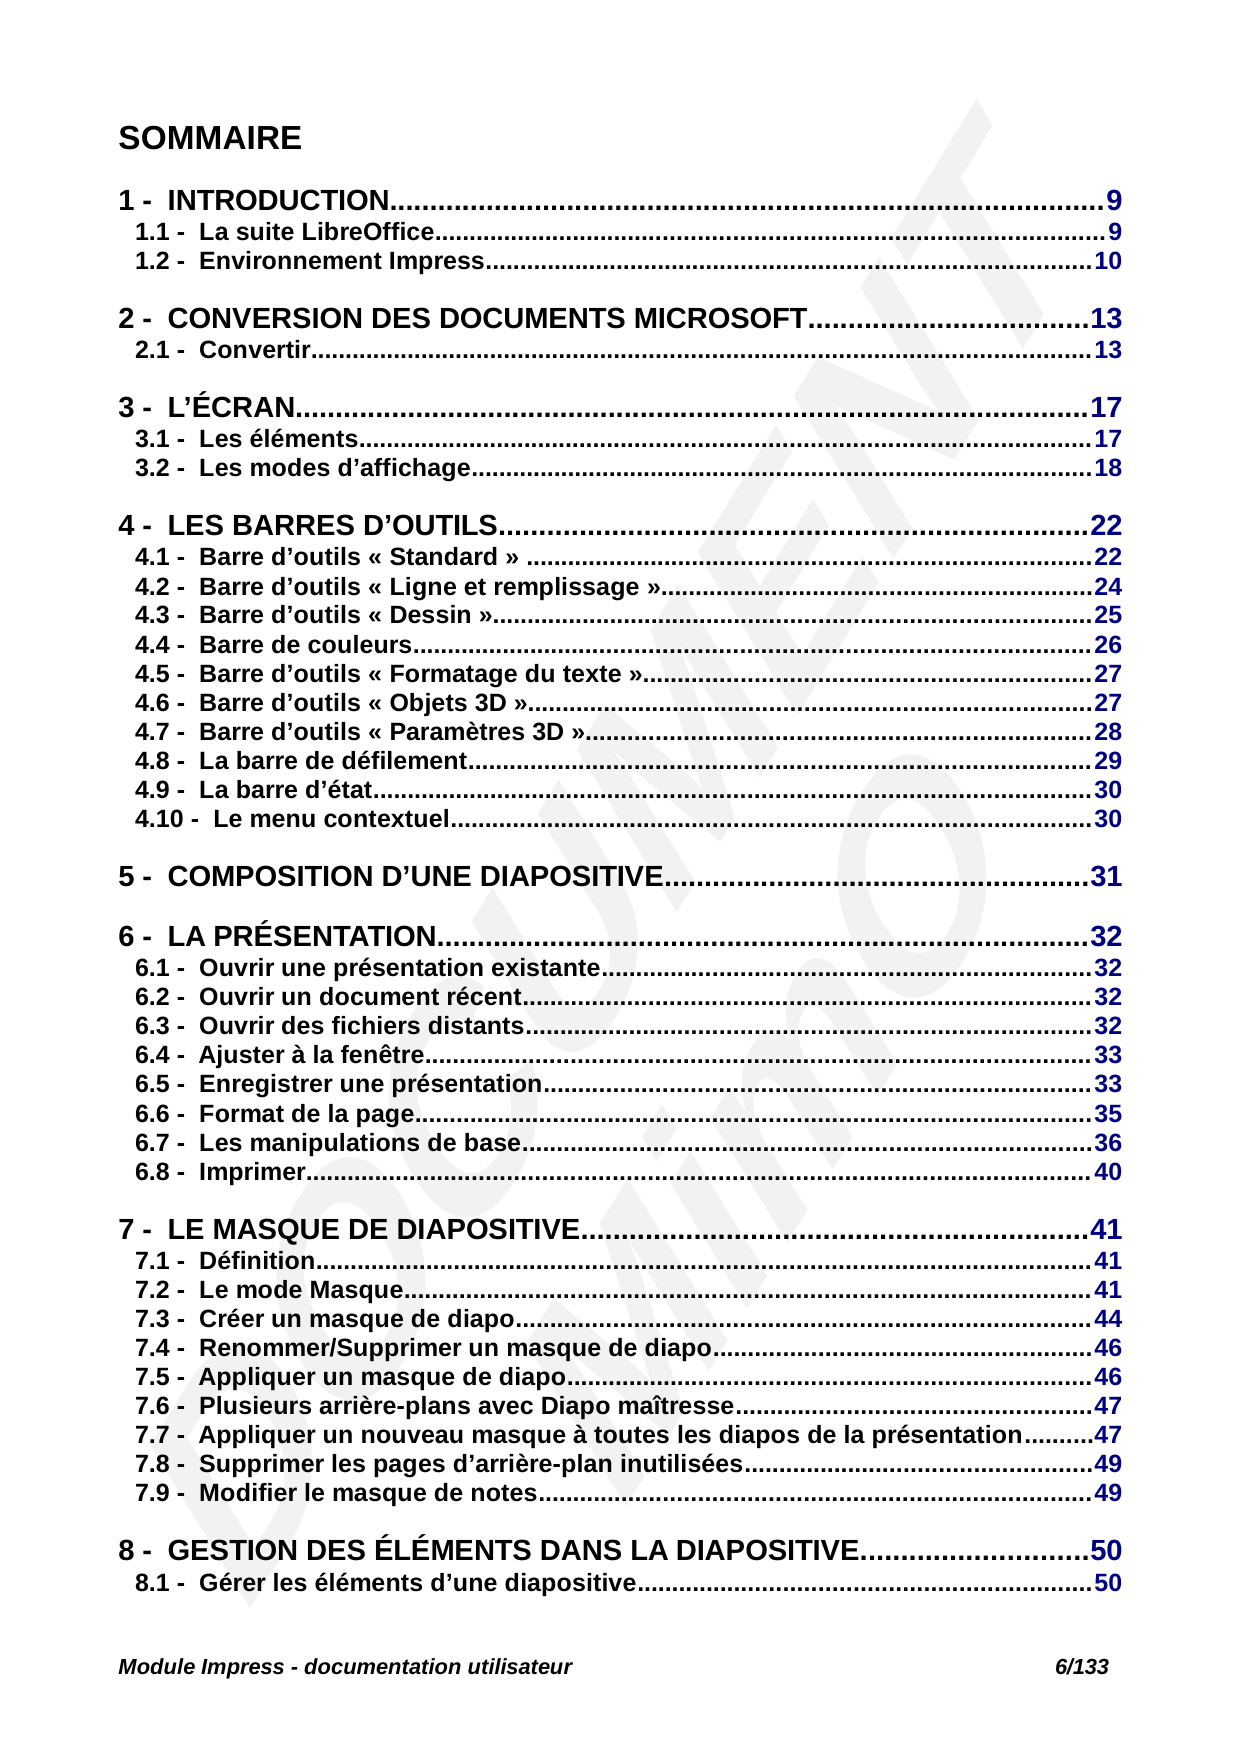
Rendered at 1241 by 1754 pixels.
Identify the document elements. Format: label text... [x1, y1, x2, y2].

text 8.1 - Gérer les éléments d’une diapositive 50 [135, 1567, 1122, 1596]
text 4 - Les barres d’outils 22 [118, 508, 1122, 542]
text 4.10 - Le menu contextuel 30 [135, 804, 1122, 833]
text 7.5 - Appliquer un masque de diapo 46 [135, 1362, 1122, 1391]
text 4.1 - Barre d’outils « Standard » 22 [135, 542, 1122, 571]
text 7.2 - Le mode Masque 41 [135, 1275, 1122, 1304]
text 7.6 - Plusieurs arrière-plans avec Diapo maîtresse 47 [135, 1391, 1122, 1420]
text 6.3 - Ouvrir des fichiers distants 32 [135, 1011, 1122, 1040]
text 4.2 - Barre d’outils « Ligne et remplissage » 24 [135, 571, 1122, 600]
text 3 - l’écran 17 [118, 390, 1122, 423]
text 1.2 - Environnement Impress 10 [135, 246, 1122, 275]
text 6.4 - Ajuster à la fenêtre 33 [135, 1040, 1122, 1069]
text 6 - la présentation 32 [118, 919, 1122, 952]
text 7.7 - Appliquer un nouveau masque à toutes les diapos de la présentation 47 [135, 1420, 1122, 1449]
text 4.6 - Barre d’outils « Objets 3D » 27 [135, 688, 1122, 717]
text 6.2 - Ouvrir un document récent 32 [135, 982, 1122, 1011]
text 7.1 - Définition 41 [135, 1246, 1122, 1275]
text 4.3 - Barre d’outils « Dessin » 25 [135, 600, 1122, 629]
text 2.1 - Convertir 13 [135, 335, 1122, 364]
text 2 - conversion des documents Microsoft 13 [118, 301, 1122, 334]
text 3.1 - Les éléments 17 [135, 424, 1122, 453]
text 8 - Gestion des éléments dans la diapositive. 50 [118, 1533, 1122, 1567]
text 4.8 - La barre de défilement 29 [135, 746, 1122, 775]
text 1.1 - La suite LibreOffice 9 [135, 217, 1122, 246]
text 6.5 - Enregistrer une présentation 33 [135, 1069, 1122, 1098]
text 5 - Composition d’une diapositive 31 [118, 859, 1122, 892]
text 7 - Le masque de diapositive 41 [118, 1212, 1122, 1245]
text 6.7 - Les manipulations de base 36 [135, 1127, 1122, 1157]
text 3.2 - Les modes d’affichage 18 [135, 453, 1122, 482]
text 4.4 - Barre de couleurs 26 [135, 629, 1122, 658]
text 7.8 - Supprimer les pages d’arrière-plan inutilisées 49 [135, 1449, 1122, 1478]
text 7.4 - Renommer/Supprimer un masque de diapo 46 [135, 1333, 1122, 1362]
text 6.1 - Ouvrir une présentation existante 32 [135, 953, 1122, 982]
text 7.3 - Créer un masque de diapo 44 [135, 1304, 1122, 1333]
text 4.5 - Barre d’outils « Formatage du texte » 27 [135, 658, 1122, 688]
text 4.7 - Barre d’outils « Paramètres 3D » 28 [135, 717, 1122, 746]
text 6.8 - Imprimer 40 [135, 1157, 1122, 1186]
text 1 - Introduction 9 [118, 182, 1122, 216]
text 6.6 - Format de la page 35 [135, 1098, 1122, 1127]
subtitle SOMMAIRE [118, 118, 1122, 157]
text 7.9 - Modifier le masque de notes 49 [135, 1478, 1122, 1507]
text 4.9 - La barre d’état 30 [135, 775, 1122, 804]
